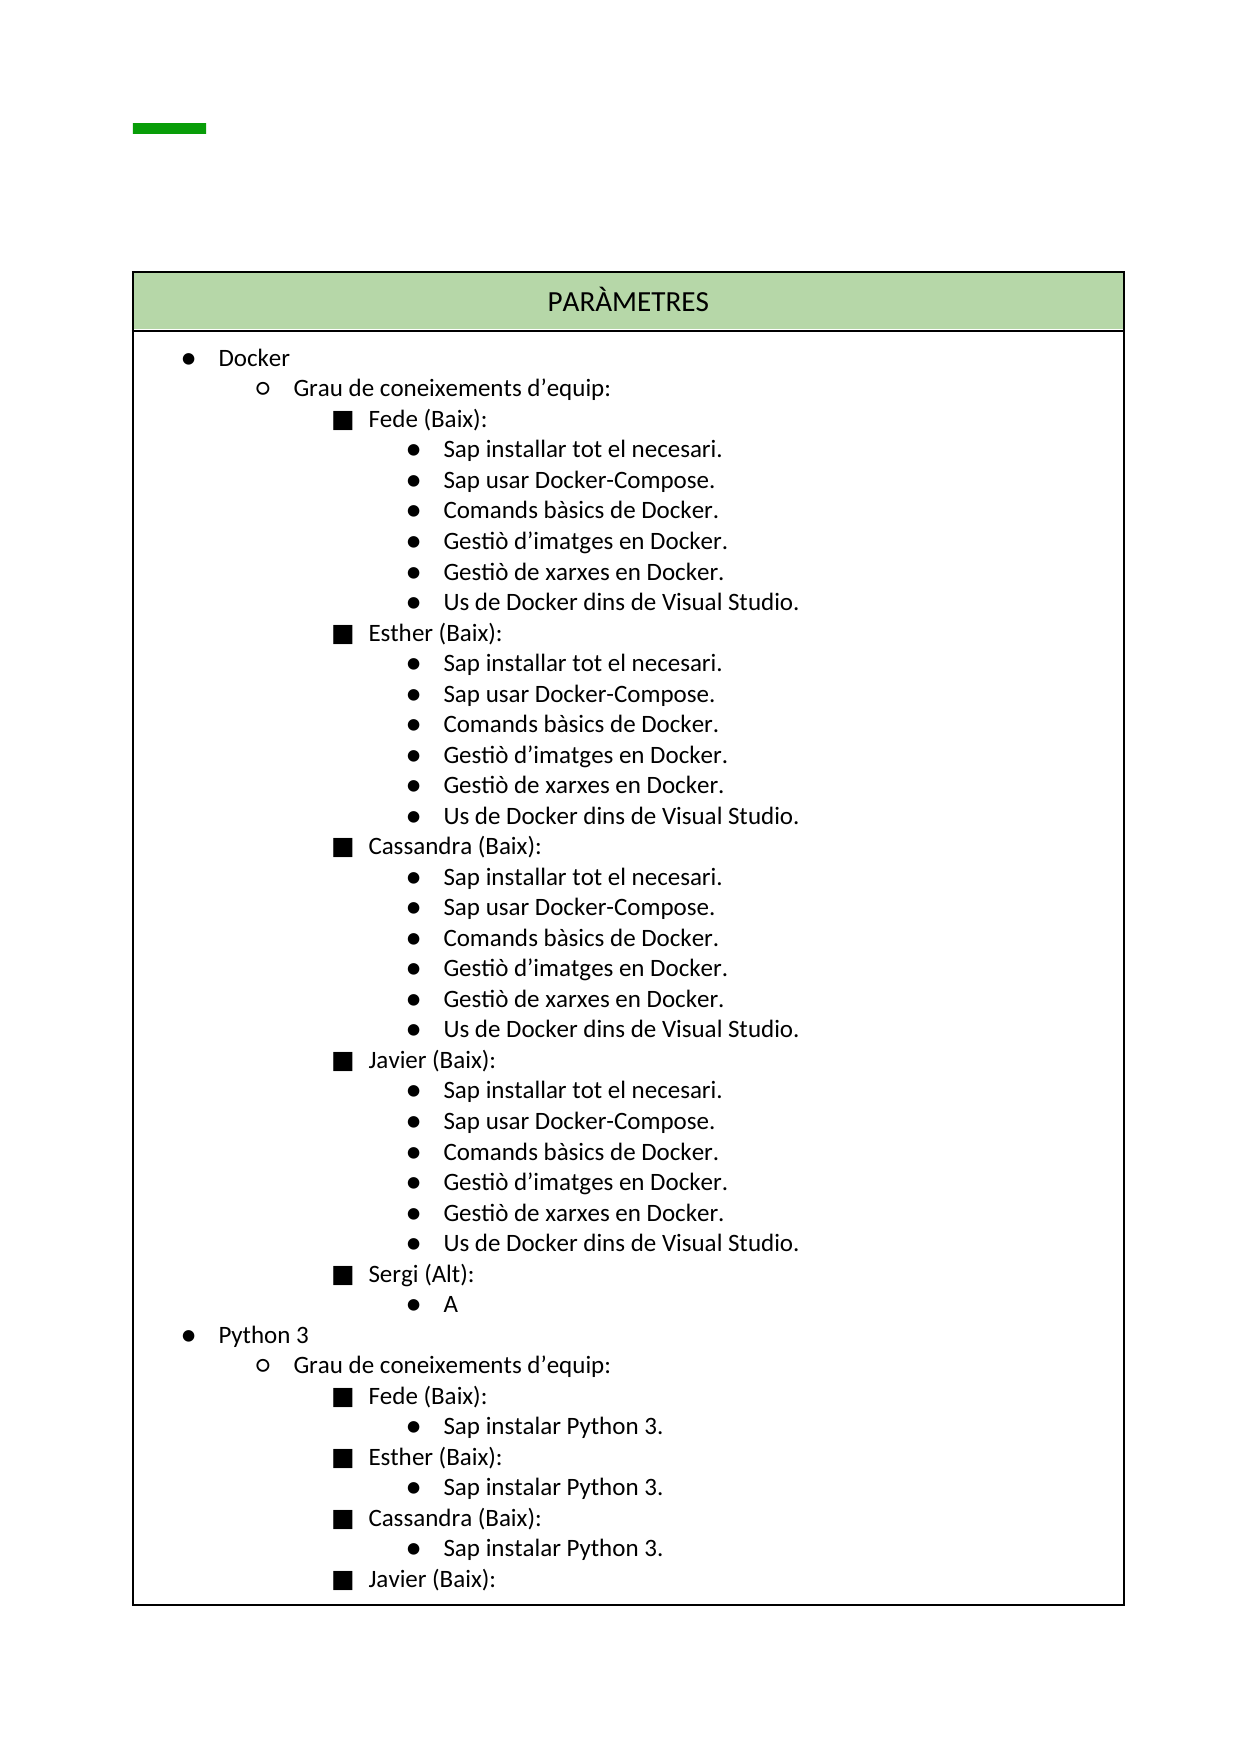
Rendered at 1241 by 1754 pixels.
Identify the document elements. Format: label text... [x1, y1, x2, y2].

table_header PARÀMETRES [134, 273, 1123, 329]
table_cell Docker Grau de coneixements d’equip: Fede (Baix): Sap installar tot el necesari. Sap usar Docker-Compose. Comands bàsics de Docker. Gestiò d’imatges en Docker. Gestiò de xarxes en Docker. Us de Docker dins de Visual Studio. Esther (Baix): Sap installar tot el necesari. Sap usar Docker-Compose. Comands bàsics de Docker. Gestiò d’imatges en Docker. Gestiò de xarxes en Docker. Us de Docker dins de Visual Studio. Cassandra (Baix): Sap installar tot el necesari. Sap usar Docker-Compose. Comands bàsics de Docker. Gestiò d’imatges en Docker. Gestiò de xarxes en Docker. Us de Docker dins de Visual Studio. Javier (Baix): Sap installar tot el necesari. Sap usar Docker-Compose. Comands bàsics de Docker. Gestiò d’imatges en Docker. Gestiò de xarxes en Docker. Us de Docker dins de Visual Studio. Sergi (Alt): A Python 3 Grau de coneixements d’equip: Fede (Baix): Sap instalar Python 3. Esther (Baix): Sap instalar Python 3. Cassandra (Baix): Sap instalar Python 3. Javier (Baix): Sap instalar Python 3. Sergi (Alt): A Pip (Gestor de biblioteques de Python): Grau de coneixements d’equip: Fede (Baix): Sap instalar Pip. Esther (Baix): Sap instalar Pip. Cassandra (Baix): Sap instalar Pip. Javier (Baix): Sap instalar Pip. Sergi (Alt): A PyJokes (Biblioteca de Python): Grau de coneixements d’equip: Fede (Baix): Sap instalar PyJokes. Esther (Baix): Sap instalar PyJokes. Cassandra (Baix): Sap instalar PyJokes. Javier (Baix): Sap instalar PyJokes. Sergi (Alt): a Visual Studio Code: Grau de coneixements d’equip: Fede (Mitjà): Sap instalar Visual Studio Code. Es manetja per l’entorn. Sap installar i usar plugins (Docker i Remote Container, Code Runner (execució de codi), Python by Microsoft (ajuda a treballar amb Python 3)). Esther (Mitjà): Sap instalar Visual Studio Code. Es manetja per l’entorn. Sap installar i usar plugins (Docker i Remote Container, Code Runner (execució de codi), Python by Microsoft (ajuda a treballar amb Python 3)). Cassandra (Mitjà): Sap instalar Visual Studio Code. Es manetja per l’entorn. Sap installar i usar plugins (Docker i Remote Container, Code Runner (execució de codi), Python by Microsoft (ajuda a treballar amb Python 3)). Javier (Mitjà): Sap instalar Visual Studio Code. Es manetja per l’entorn. Sap installar i usar plugins (Docker i Remote Container, Code Runner (execució de codi), Python by Microsoft (ajuda a treballar amb Python 3)). Sergi (Alt): A Git/Github: Grau de coneixements d’equip: Fede (Baix): Ús bàsic de Git i Github. Esther (Baix): Ús bàsic de Git i Github. Cassandra (Baix): Ús bàsic de Git i Github. Javier (Baix): Ús bàsic de Git i Github. Sergi (Alt): A [134, 332, 1123, 1604]
